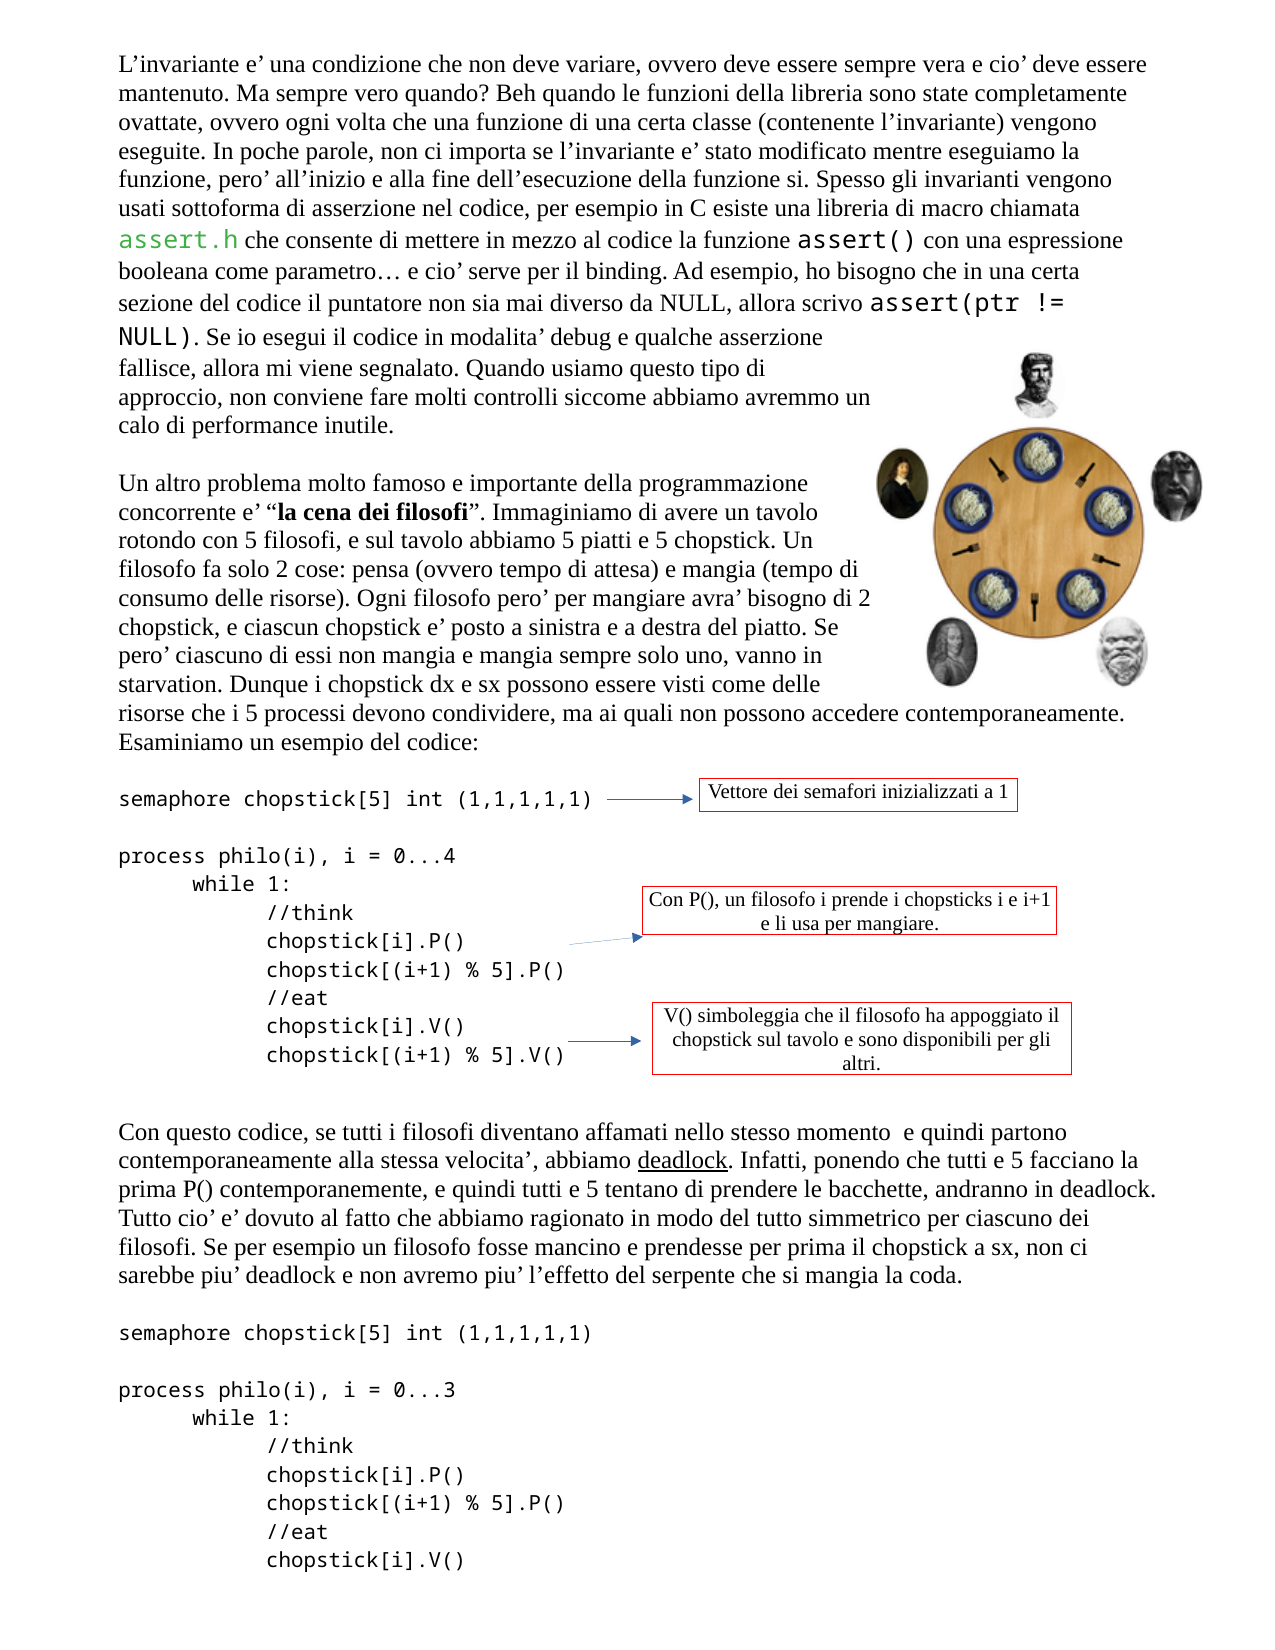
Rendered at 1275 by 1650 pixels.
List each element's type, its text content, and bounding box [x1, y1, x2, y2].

text Con questo codice, se tutti i filosofi diventano affamati nello stesso momento e quindi partono contemporaneamente alla stessa velocita’, abbiamo deadlock. Infatti, ponendo che tutti e 5 facciano la prima P() contemporanemente, e quindi tutti e 5 tentano di prendere le bacchette, andranno in deadlock. [118, 1117, 1157, 1203]
text L’invariante e’ una condizione che non deve variare, ovvero deve essere sempre vera e cio’ deve essere mantenuto. Ma sempre vero quando? Beh quando le funzioni della libreria sono state completamente ovattate, ovvero ogni volta che una funzione di una certa classe (contenente l’invariante) vengono eseguite. In poche parole, non ci importa se l’invariante e’ stato modificato mentre eseguiamo la funzione, pero’ all’inizio e alla fine dell’esecuzione della funzione si. Spesso gli invarianti vengono usati sottoforma di asserzione nel codice, per esempio in C esiste una libreria di macro chiamata assert.h che consente di mettere in mezzo al codice la funzione assert() con una espressione booleana come parametro… e cio’ serve per il binding. Ad esempio, ho bisogno che in una certa sezione del codice il puntatore non sia mai diverso da NULL, allora scrivo assert(ptr != NULL). Se io esegui il codice in modalita’ debug e qualche asserzione fallisce, allora mi viene segnalato. Quando usiamo questo tipo di approccio, non conviene fare molti controlli siccome abbiamo avremmo un calo di performance inutile. [118, 49, 1157, 439]
text //think [1057, 898, 1157, 926]
text chopstick[i].V() [118, 1012, 652, 1040]
text chopstick[(i+1) % 5].P() [118, 1488, 1157, 1517]
text chopstick[i].V() [653, 1012, 1071, 1040]
text chopstick[i].P() [118, 926, 1157, 955]
text chopstick[i].V() [118, 1545, 1157, 1574]
text //eat [118, 1517, 1157, 1545]
text Esaminiamo un esempio del codice: [118, 727, 1157, 755]
text Un altro problema molto famoso e importante della programmazione concorrente e’ “la cena dei filosofi”. Immaginiamo di avere un tavolo rotondo con 5 filosofi, e sul tavolo abbiamo 5 piatti e 5 chopstick. Un filosofo fa solo 2 cose: pensa (ovvero tempo di attesa) e mangia (tempo di consumo delle risorse). Ogni filosofo pero’ per mangiare avra’ bisogno di 2 chopstick, e ciascun chopstick e’ posto a sinistra e a destra del piatto. Se pero’ ciascuno di essi non mangia e mangia sempre solo uno, vanno in starvation. Dunque i chopstick dx e sx possono essere visti come delle risorse che i 5 processi devono condividere, ma ai quali non possono accedere contemporaneamente. [118, 468, 1157, 727]
text //think [643, 898, 1056, 926]
text while 1: [118, 869, 1157, 898]
text semaphore chopstick[5] int (1,1,1,1,1) [118, 784, 1157, 813]
text chopstick[i].P() [118, 1460, 1157, 1488]
text chopstick[(i+1) % 5].V() [1072, 1040, 1157, 1068]
text chopstick[(i+1) % 5].V() [118, 1040, 652, 1068]
text //eat [118, 983, 1157, 1012]
text chopstick[(i+1) % 5].P() [118, 955, 1157, 983]
picture [875, 348, 1203, 689]
text chopstick[(i+1) % 5].V() [653, 1040, 1071, 1068]
text Tutto cio’ e’ dovuto al fatto che abbiamo ragionato in modo del tutto simmetrico per ciascuno dei filosofi. Se per esempio un filosofo fosse mancino e prendesse per prima il chopstick a sx, non ci sarebbe piu’ deadlock e non avremo piu’ l’effetto del serpente che si mangia la coda. [118, 1203, 1157, 1289]
text //think [118, 1432, 1157, 1460]
text process philo(i), i = 0...3 [118, 1375, 1157, 1403]
text while 1: [118, 1403, 1157, 1432]
text process philo(i), i = 0...4 [118, 841, 1157, 869]
text semaphore chopstick[5] int (1,1,1,1,1) [118, 1318, 1157, 1346]
text chopstick[i].V() [1072, 1012, 1157, 1040]
text //think [118, 898, 642, 926]
